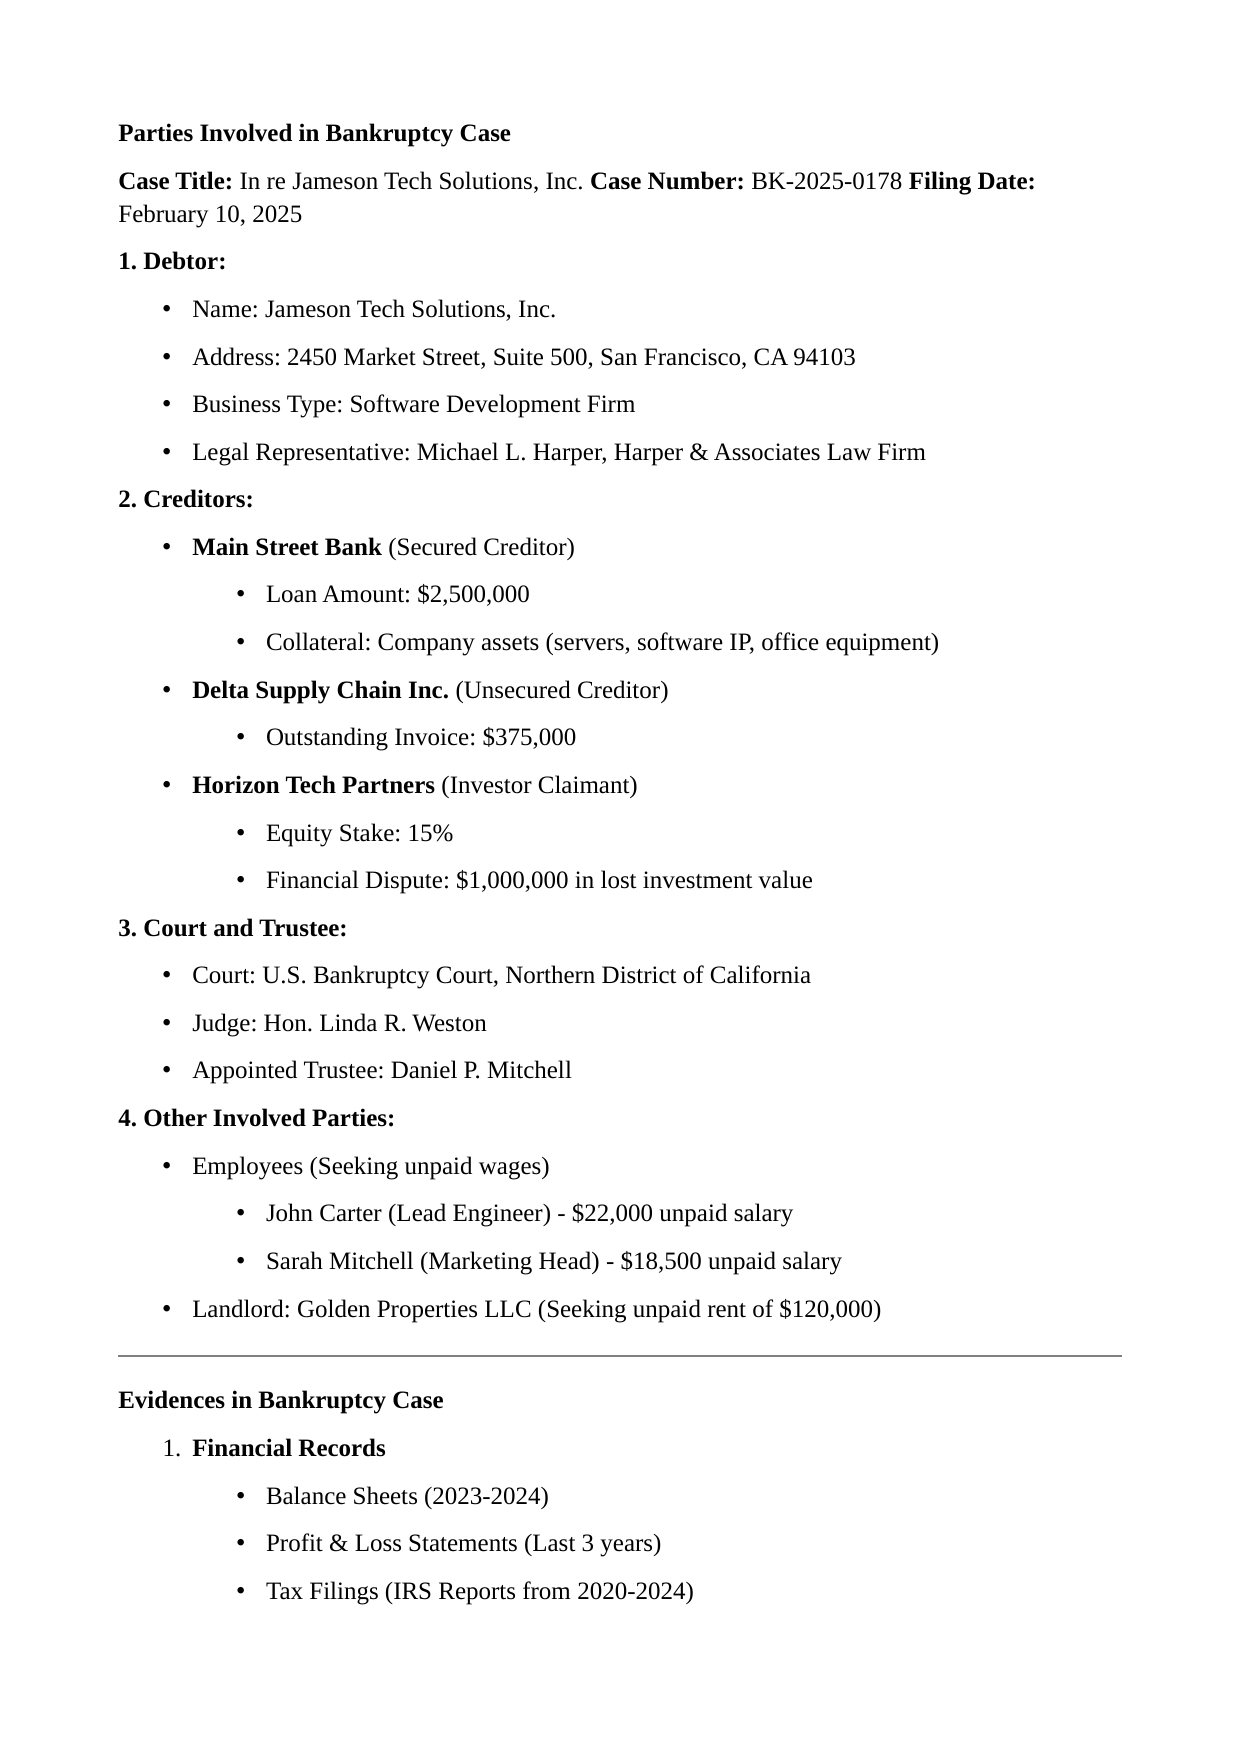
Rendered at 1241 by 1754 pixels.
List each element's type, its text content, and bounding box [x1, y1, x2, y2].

list Main Street Bank (Secured Creditor) [162, 532, 1122, 561]
list Outstanding Invoice: $375,000 [236, 722, 1122, 751]
list Name: Jameson Tech Solutions, Inc. [162, 294, 1122, 323]
list John Carter (Lead Engineer) - $22,000 unpaid salary [236, 1198, 1122, 1227]
list Business Type: Software Development Firm [162, 389, 1122, 418]
list Delta Supply Chain Inc. (Unsecured Creditor) [162, 675, 1122, 703]
text Parties Involved in Bankruptcy Case [118, 118, 1122, 147]
list Horizon Tech Partners (Investor Claimant) [162, 770, 1122, 799]
list Employees (Seeking unpaid wages) [162, 1151, 1122, 1179]
list Collateral: Company assets (servers, software IP, office equipment) [236, 627, 1122, 656]
list Address: 2450 Market Street, Suite 500, San Francisco, CA 94103 [162, 342, 1122, 370]
list Landlord: Golden Properties LLC (Seeking unpaid rent of $120,000) [162, 1294, 1122, 1322]
list Financial Dispute: $1,000,000 in lost investment value [236, 865, 1122, 894]
text 4. Other Involved Parties: [118, 1103, 1122, 1132]
text 1. Debtor: [118, 246, 1122, 275]
list Equity Stake: 15% [236, 818, 1122, 846]
list Sarah Mitchell (Marketing Head) - $18,500 unpaid salary [236, 1246, 1122, 1275]
list Court: U.S. Bankruptcy Court, Northern District of California [162, 960, 1122, 989]
list Judge: Hon. Linda R. Weston [162, 1008, 1122, 1037]
list Loan Amount: $2,500,000 [236, 579, 1122, 608]
text 2. Creditors: [118, 484, 1122, 513]
list Legal Representative: Michael L. Harper, Harper & Associates Law Firm [162, 437, 1122, 466]
list Tax Filings (IRS Reports from 2020-2024) [236, 1576, 1122, 1605]
list Profit & Loss Statements (Last 3 years) [236, 1528, 1122, 1557]
text Case Title: In re Jameson Tech Solutions, Inc. Case Number: BK-2025-0178 Filing Date: February 10, 2025 [118, 166, 1122, 227]
text 3. Court and Trustee: [118, 913, 1122, 942]
list Balance Sheets (2023-2024) [236, 1481, 1122, 1509]
list Appointed Trustee: Daniel P. Mitchell [162, 1056, 1122, 1084]
text Evidences in Bankruptcy Case [118, 1386, 1122, 1414]
list Financial Records [162, 1433, 1122, 1462]
